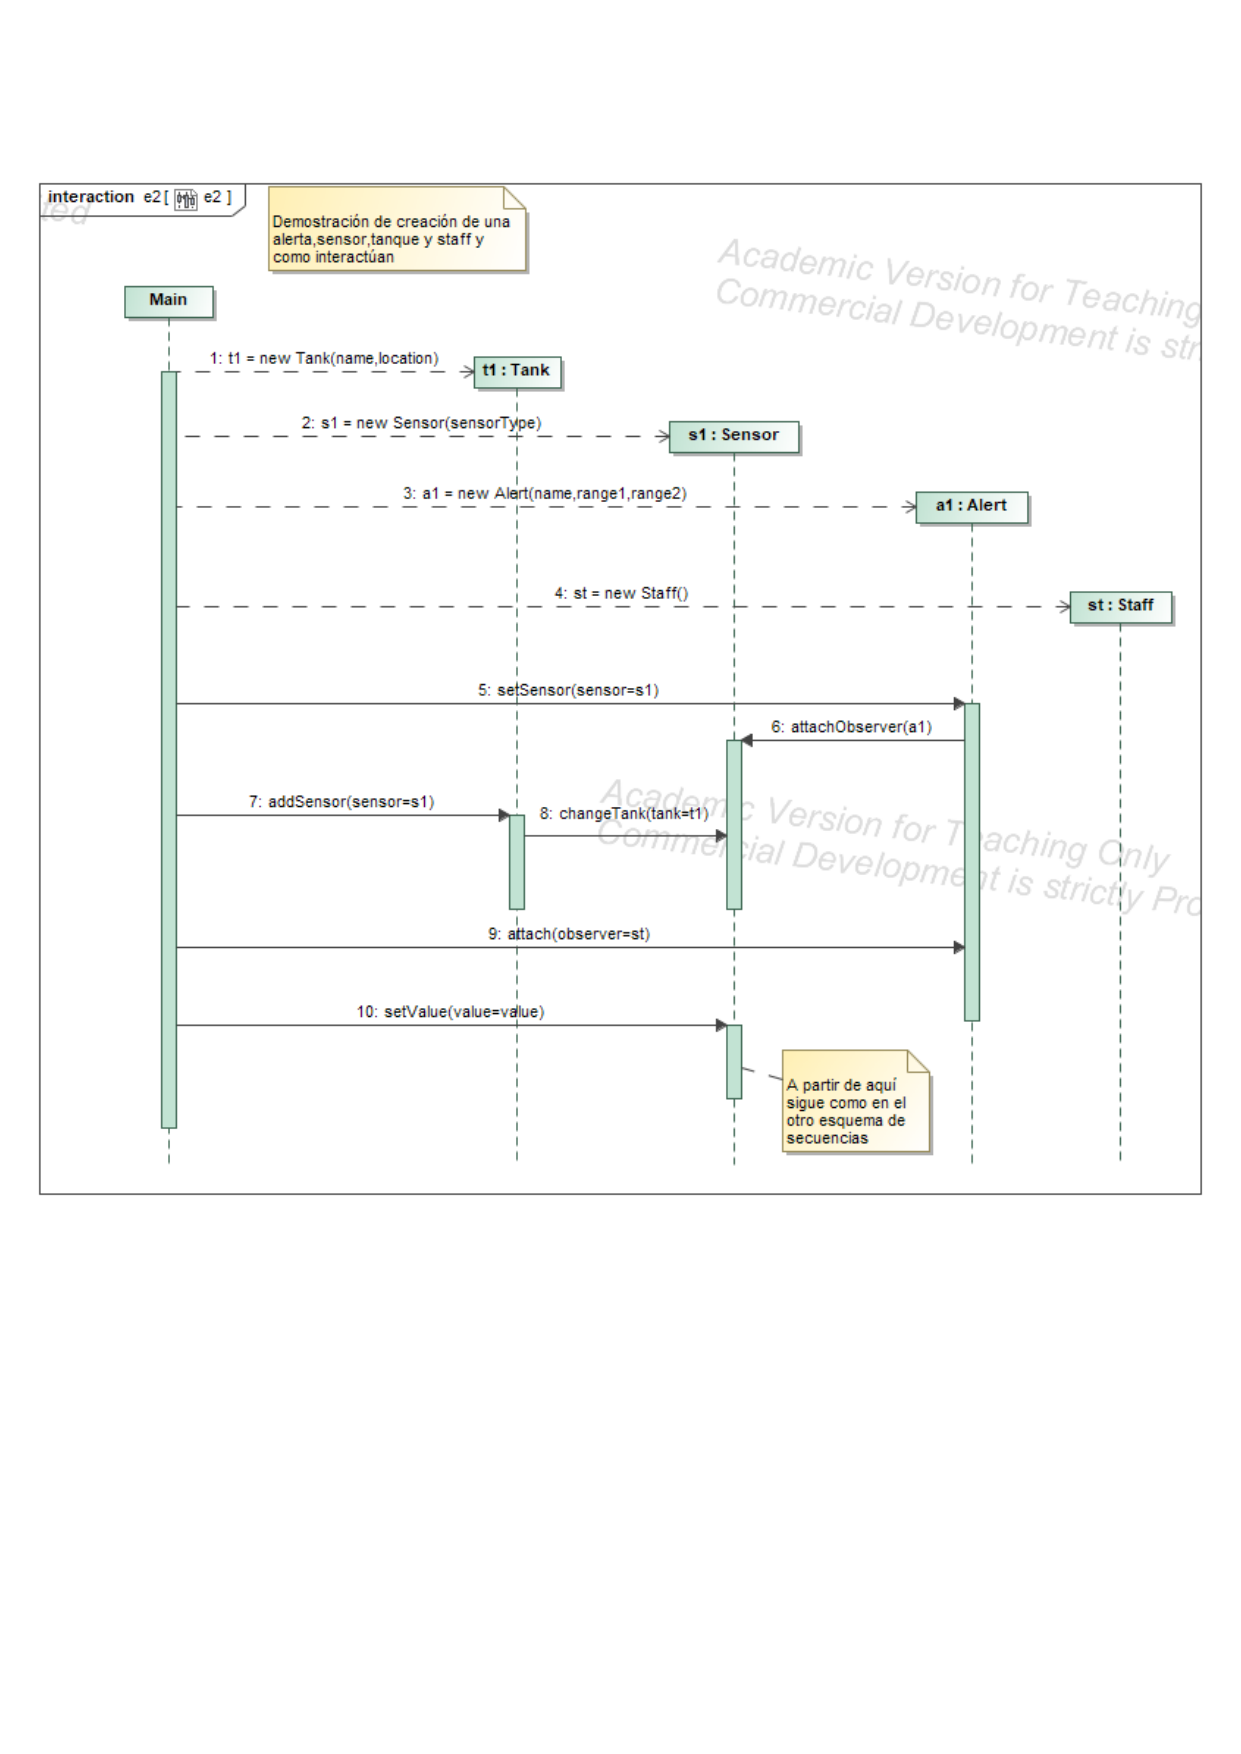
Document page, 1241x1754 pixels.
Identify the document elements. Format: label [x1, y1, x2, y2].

picture [32, 176, 1208, 1201]
